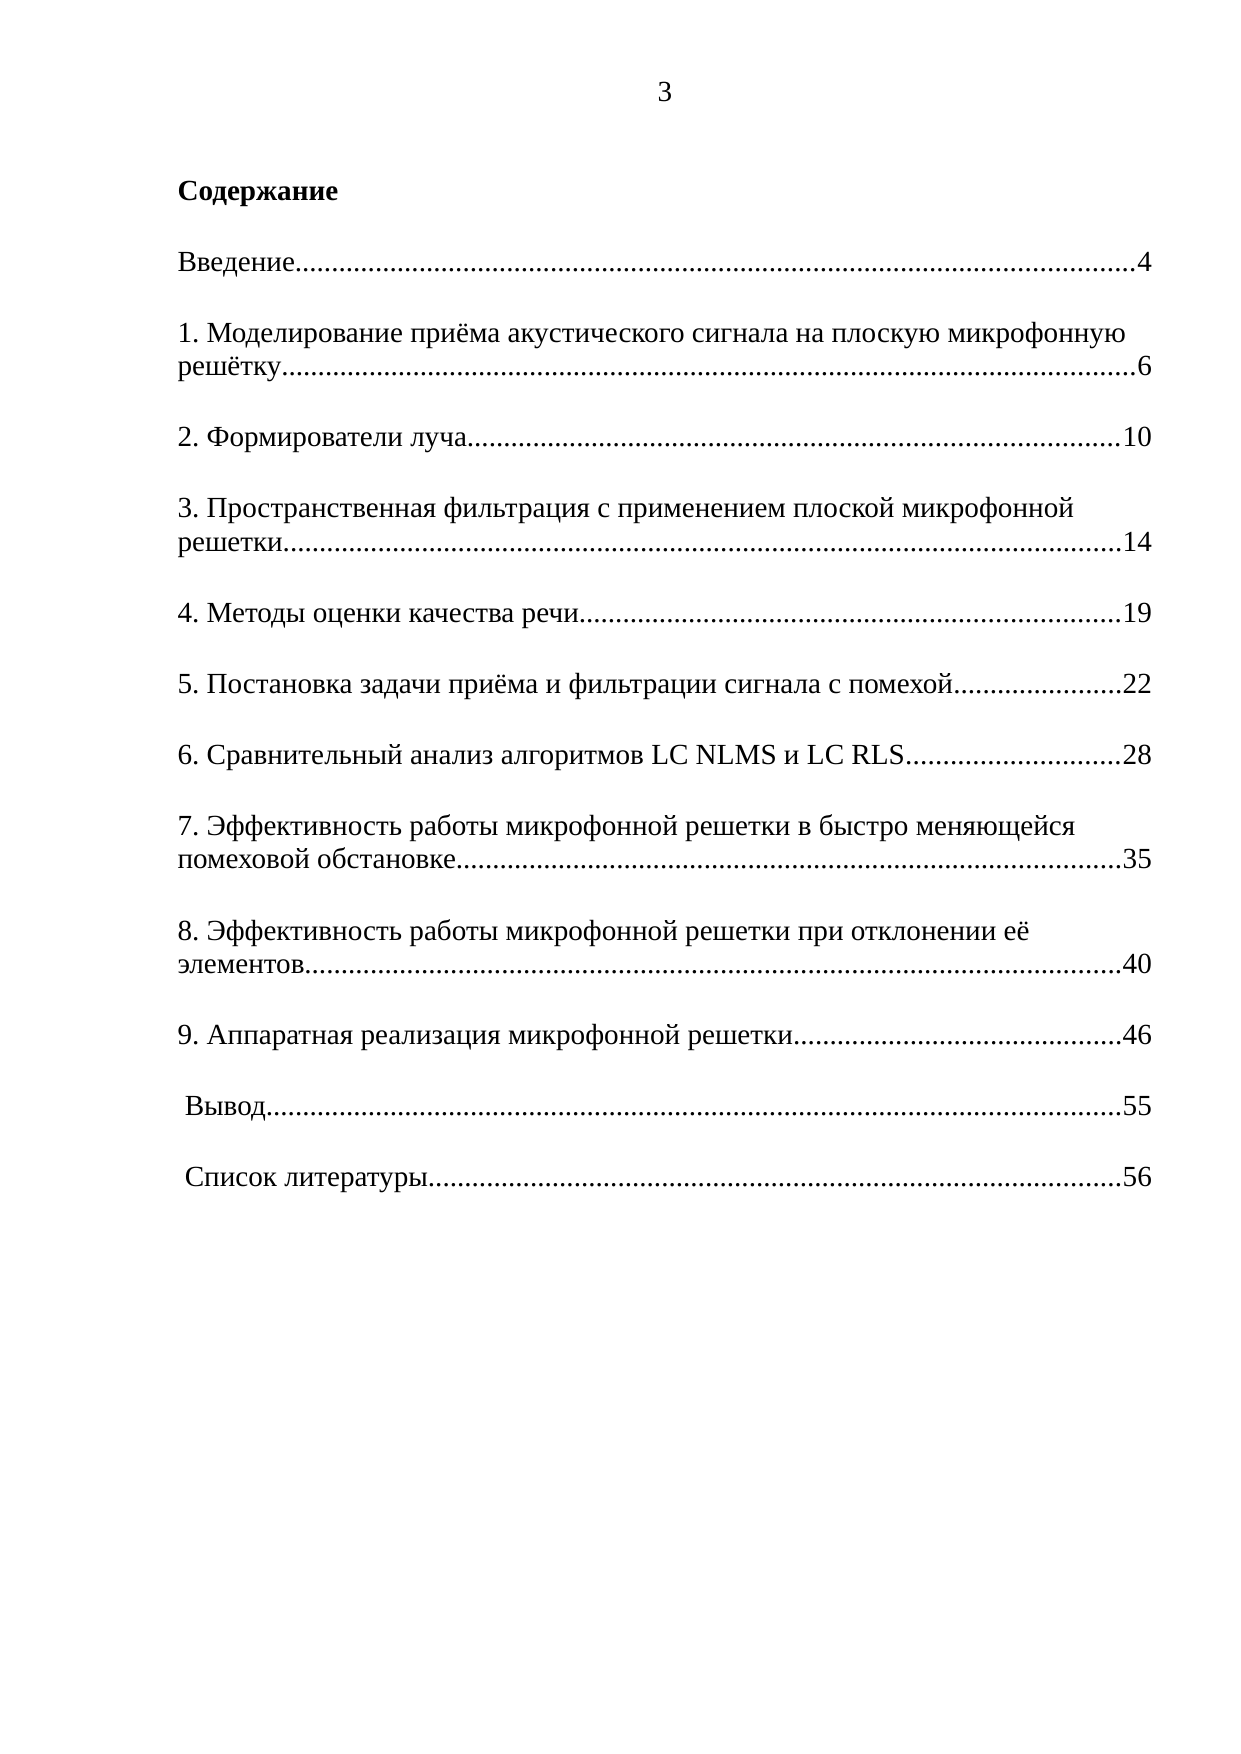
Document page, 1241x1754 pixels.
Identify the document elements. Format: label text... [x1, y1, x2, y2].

subtitle 1. Моделирование приёма акустического сигнала на плоскую микрофонную решётку 6 [177, 315, 1152, 382]
subtitle 4. Методы оценки качества речи 19 [177, 595, 1152, 628]
subtitle 9. Аппаратная реализация микрофонной решетки 46 [177, 1017, 1152, 1051]
subtitle 7. Эффективность работы микрофонной решетки в быстро меняющейся помеховой обстановке 35 [177, 808, 1152, 875]
subtitle 6. Сравнительный анализ алгоритмов LC NLMS и LC RLS 28 [177, 737, 1152, 771]
subtitle Вывод 55 [177, 1088, 1152, 1122]
subtitle 2. Формирователи луча 10 [177, 419, 1152, 453]
subtitle Содержание [177, 173, 1152, 206]
subtitle 5. Постановка задачи приёма и фильтрации сигнала с помехой 22 [177, 666, 1152, 699]
subtitle Введение 4 [177, 244, 1152, 277]
subtitle 3. Пространственная фильтрация с применением плоской микрофонной решетки 14 [177, 490, 1152, 557]
subtitle 8. Эффективность работы микрофонной решетки при отклонении её элементов 40 [177, 913, 1152, 980]
subtitle Список литературы 56 [177, 1159, 1152, 1193]
